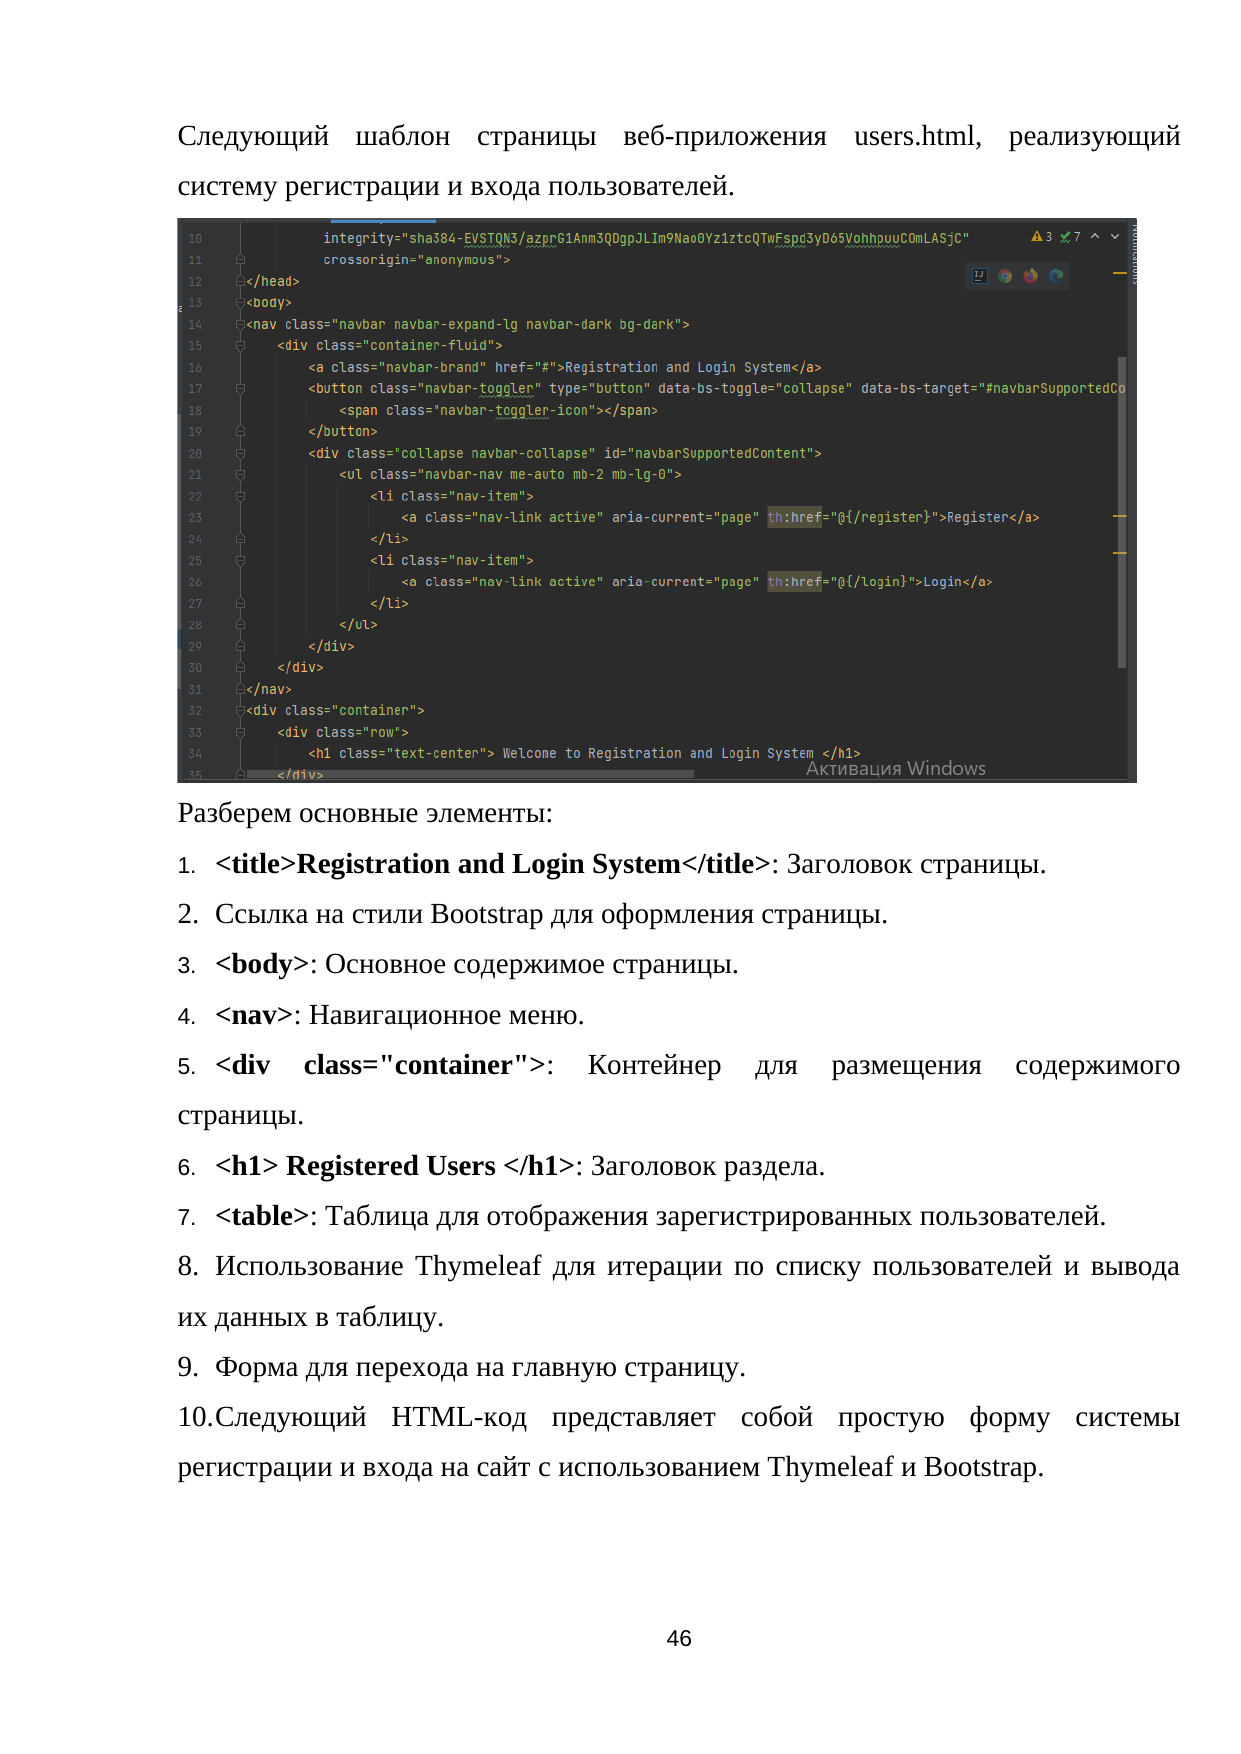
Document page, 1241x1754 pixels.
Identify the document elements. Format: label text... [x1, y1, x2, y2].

list Ссылка на стили Bootstrap для оформления страницы. [177, 896, 1181, 930]
text Разберем основные элементы: [177, 796, 1181, 829]
list <nav>: Навигационное меню. [177, 997, 1181, 1030]
list <h1> Registered Users </h1>: Заголовок раздела. [177, 1148, 1181, 1181]
list Следующий HTML-код представляет собой простую форму системы регистрации и входа на сайт с использованием Thymeleaf и Bootstrap. [177, 1399, 1181, 1483]
list <body>: Основное содержимое страницы. [177, 946, 1181, 980]
list <table>: Таблица для отображения зарегистрированных пользователей. [177, 1198, 1181, 1232]
list Форма для перехода на главную страницу. [177, 1349, 1181, 1382]
list Использование Thymeleaf для итерации по списку пользователей и вывода их данных в таблицу. [177, 1248, 1181, 1332]
text Следующий шаблон страницы веб-приложения users.html, реализующий систему регистрации и входа пользователей. [177, 118, 1181, 202]
list <title>Registration and Login System</title>: Заголовок страницы. [177, 846, 1181, 879]
picture [177, 218, 1137, 783]
list <div class="container">: Контейнер для размещения содержимого страницы. [177, 1047, 1181, 1131]
